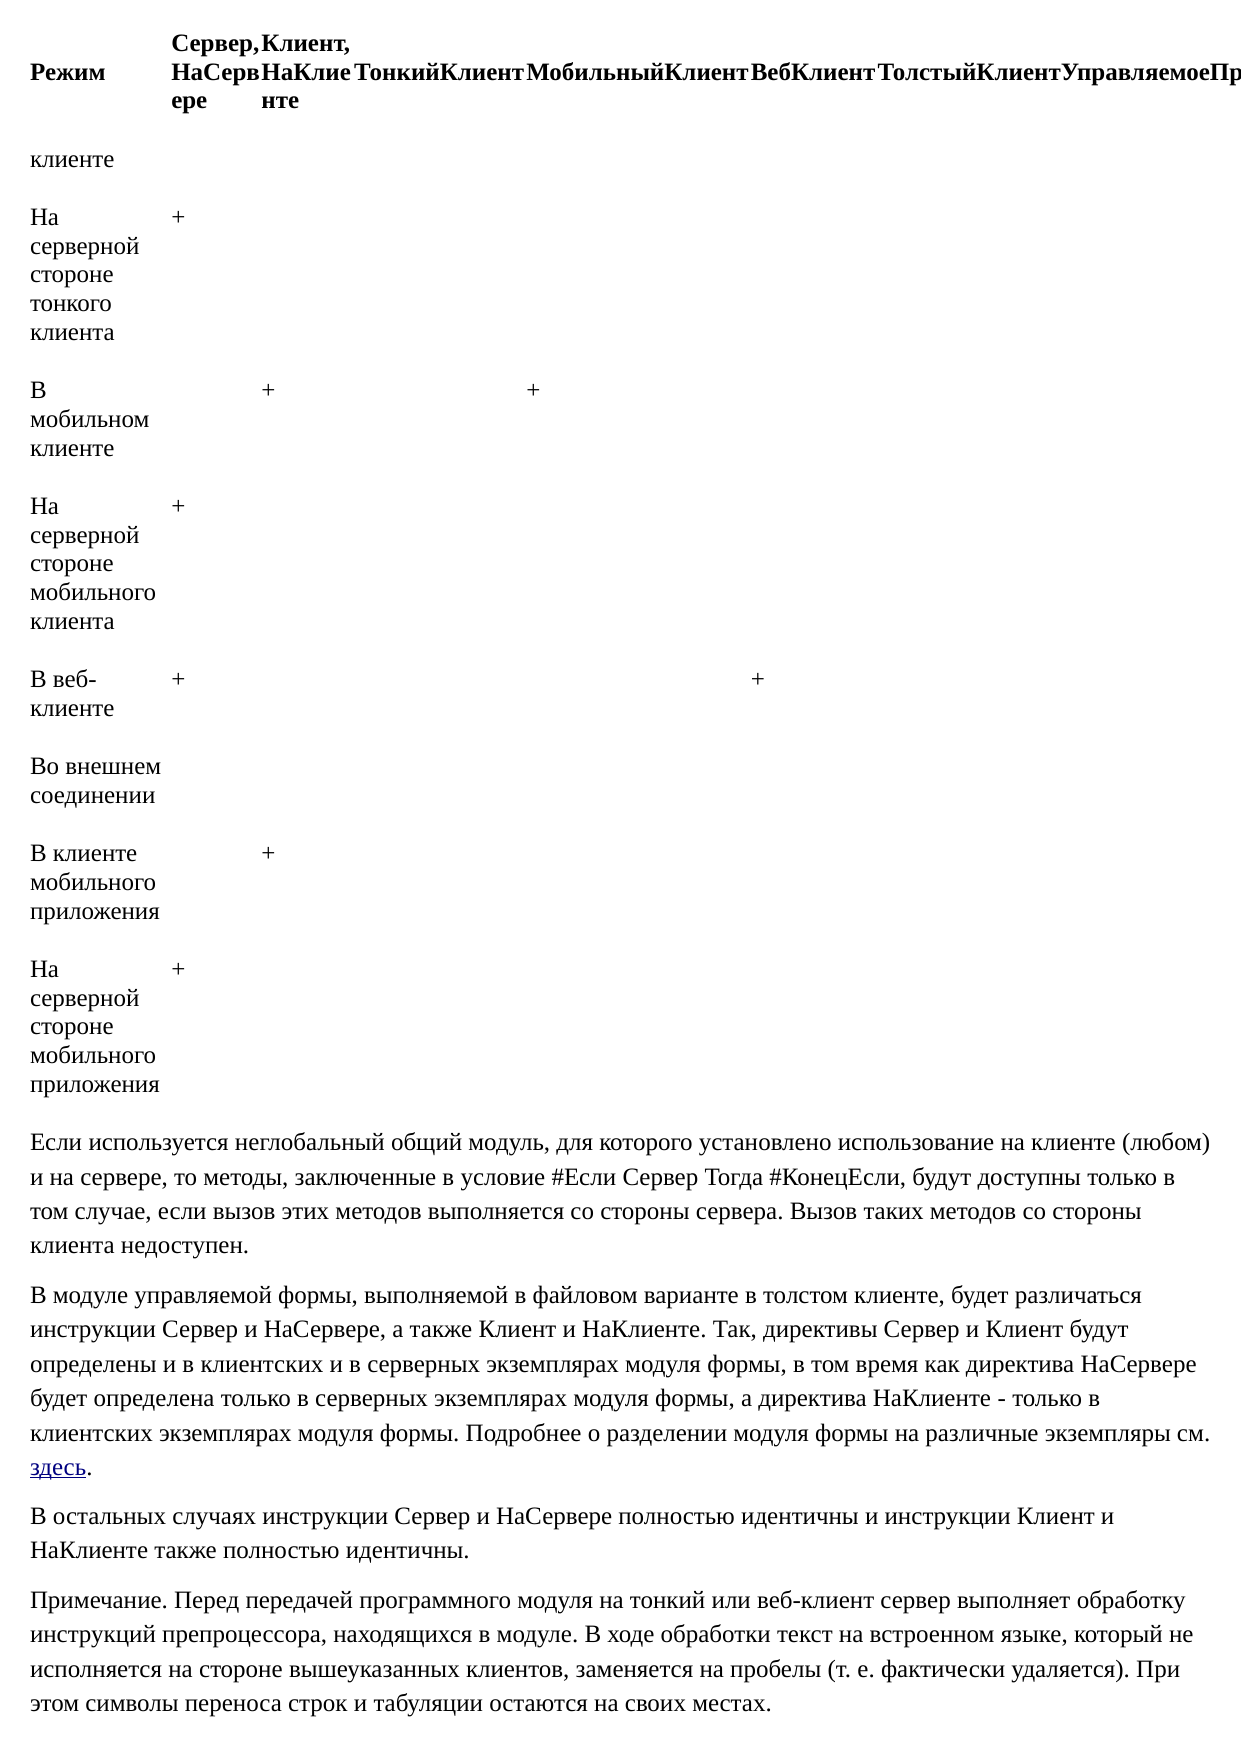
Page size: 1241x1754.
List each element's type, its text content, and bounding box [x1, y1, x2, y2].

table_cell + [261, 375, 354, 491]
table_cell На серверной стороне мобильного приложения [30, 954, 171, 1127]
table_cell [877, 664, 1240, 751]
text Если используется неглобальный общий модуль, для которого установлено использование на клиенте (любом) и на сервере, то методы, заключенные в условие #Если Сервер Тогда #КонецЕсли, будут доступны только в том случае, если вызов этих методов выполняется со стороны сервера. Вызов таких методов со стороны клиента недоступен. [30, 1127, 1211, 1259]
table_cell [261, 144, 354, 202]
table_cell [261, 202, 354, 375]
table_cell [751, 202, 877, 375]
table_cell [354, 664, 526, 751]
table_cell [877, 751, 1240, 838]
table_cell [171, 144, 261, 202]
table_header МобильныйКлиент [526, 28, 751, 144]
table_cell [526, 954, 751, 1127]
table_cell [526, 202, 751, 375]
table_cell [354, 838, 526, 954]
table_cell [261, 751, 354, 838]
table_cell + [171, 202, 261, 375]
table_cell + [171, 491, 261, 664]
table_cell На серверной стороне тонкого клиента [30, 202, 171, 375]
table_cell [526, 751, 751, 838]
table_cell [354, 491, 526, 664]
table_cell [877, 838, 1240, 954]
table_header Клиент, НаКлиенте [261, 28, 354, 144]
table_cell [877, 144, 1240, 202]
table_cell + [171, 664, 261, 751]
table_cell Во внешнем соединении [30, 751, 171, 838]
table_cell [261, 954, 354, 1127]
table_cell На серверной стороне мобильного клиента [30, 491, 171, 664]
table_cell [171, 838, 261, 954]
table_cell [751, 144, 877, 202]
table_cell [877, 954, 1240, 1127]
table_cell [526, 491, 751, 664]
table_cell [261, 664, 354, 751]
table_header ВебКлиент [751, 28, 877, 144]
table_cell [526, 838, 751, 954]
table_cell + [171, 954, 261, 1127]
table_cell + [526, 375, 751, 491]
table_cell [751, 375, 877, 491]
table_cell [751, 954, 877, 1127]
table_cell В клиенте мобильного приложения [30, 838, 171, 954]
text В остальных случаях инструкции Сервер и НаСервере полностью идентичны и инструкции Клиент и НаКлиенте также полностью идентичны. [30, 1501, 1211, 1564]
table_cell [877, 375, 1240, 491]
table_cell [354, 751, 526, 838]
table_header ТолстыйКлиентУправляемоеПриложение [877, 28, 1240, 144]
text В модуле управляемой формы, выполняемой в файловом варианте в толстом клиенте, будет различаться инструкции Сервер и НаСервере, а также Клиент и НаКлиенте. Так, директивы Сервер и Клиент будут определены и в клиентских и в серверных экземплярах модуля формы, в том время как директива НаСервере будет определена только в серверных экземплярах модуля формы, а директива НаКлиенте ‑ только в клиентских экземплярах модуля формы. Подробнее о разделении модуля формы на различные экземпляры см. здесь. [30, 1280, 1211, 1481]
table_cell [751, 491, 877, 664]
table_cell [526, 144, 751, 202]
table_cell [171, 375, 261, 491]
table_header Сервер, НаСервере [171, 28, 261, 144]
table_cell [354, 202, 526, 375]
table_cell + [261, 838, 354, 954]
table_cell [354, 144, 526, 202]
table_cell [354, 954, 526, 1127]
table_cell [261, 491, 354, 664]
table_cell клиенте [30, 144, 171, 202]
table_cell [751, 751, 877, 838]
table_cell + [751, 664, 877, 751]
table_cell В мобильном клиенте [30, 375, 171, 491]
table_cell [354, 375, 526, 491]
table_cell В веб-клиенте [30, 664, 171, 751]
table_cell [171, 751, 261, 838]
table_cell [526, 664, 751, 751]
table_header Режим [30, 28, 171, 144]
table_cell [877, 202, 1240, 375]
table_header ТонкийКлиент [354, 28, 526, 144]
table_cell [877, 491, 1240, 664]
table_cell [751, 838, 877, 954]
text Примечание. Перед передачей программного модуля на тонкий или веб-клиент сервер выполняет обработку инструкций препроцессора, находящихся в модуле. В ходе обработки текст на встроенном языке, который не исполняется на стороне вышеуказанных клиентов, заменяется на пробелы (т. е. фактически удаляется). При этом символы переноса строк и табуляции остаются на своих местах. [30, 1585, 1211, 1717]
